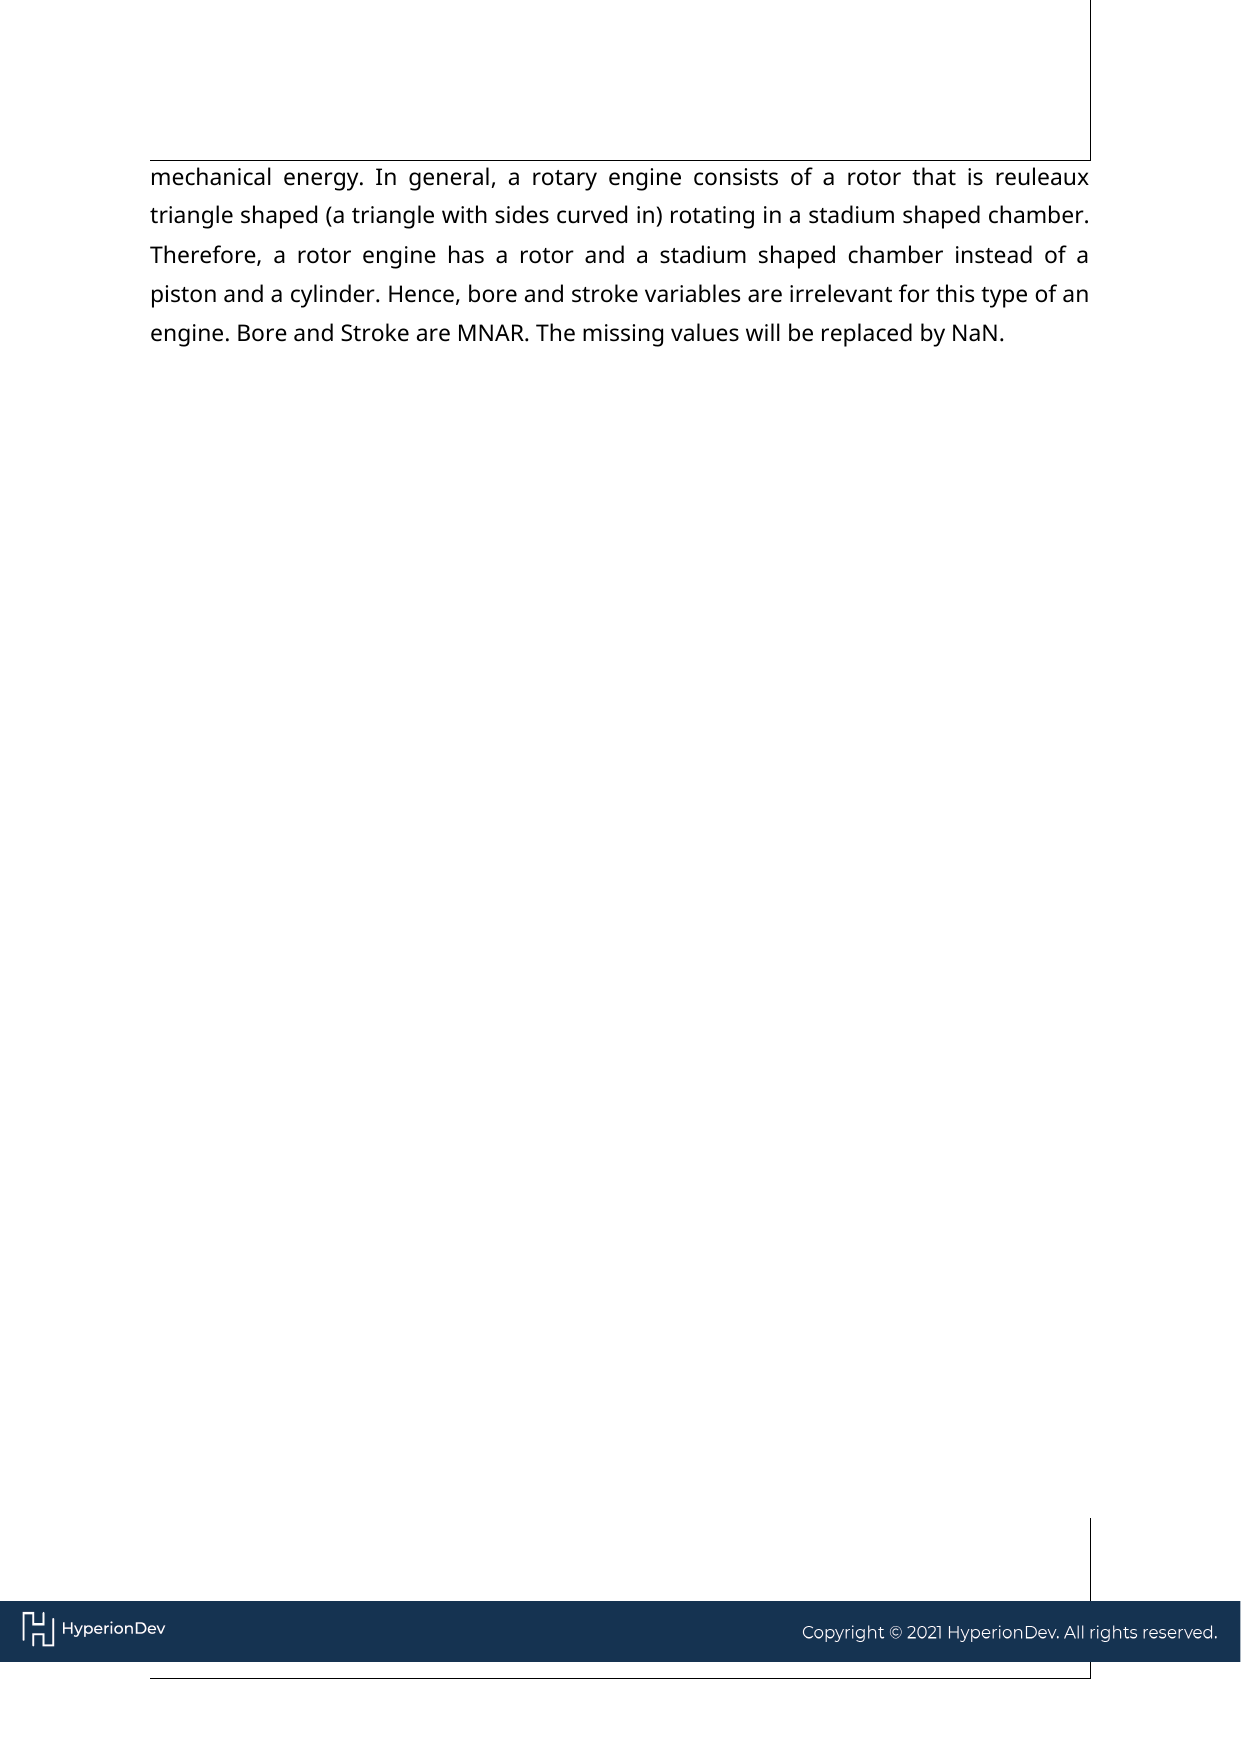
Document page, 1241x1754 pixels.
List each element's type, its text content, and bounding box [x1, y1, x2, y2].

text mechanical energy. In general, a rotary engine consists of a rotor that is reuleaux triangle shaped (a triangle with sides curved in) rotating in a stadium shaped chamber. Therefore, a rotor engine has a rotor and a stadium shaped chamber instead of a piston and a cylinder. Hence, bore and stroke variables are irrelevant for this type of an engine. Bore and Stroke are MNAR. The missing values will be replaced by NaN. [150, 160, 1091, 348]
